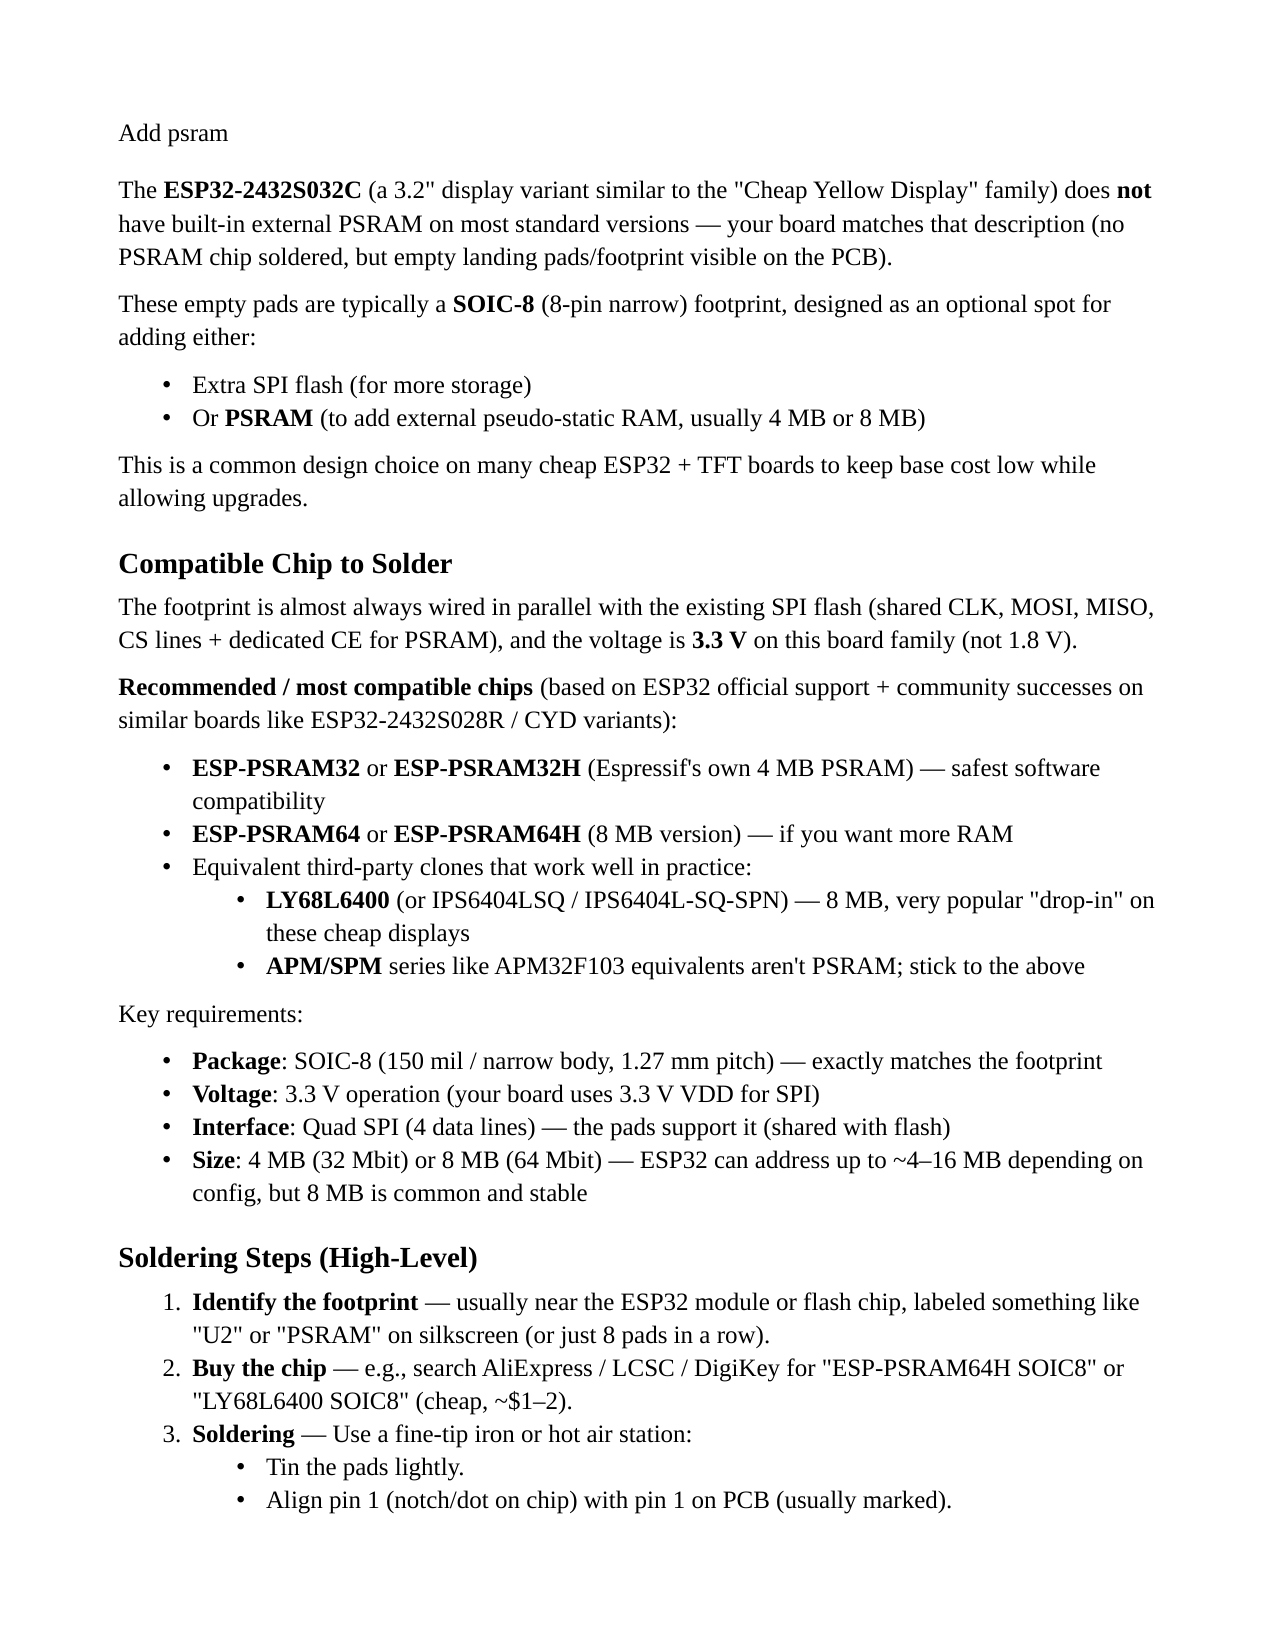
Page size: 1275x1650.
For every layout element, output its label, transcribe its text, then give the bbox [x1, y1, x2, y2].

list Equivalent third-party clones that work well in practice: [162, 852, 1157, 881]
text Add psram [118, 118, 1157, 147]
list ESP-PSRAM64 or ESP-PSRAM64H (8 MB version) — if you want more RAM [162, 819, 1157, 848]
list Interface: Quad SPI (4 data lines) — the pads support it (shared with flash) [162, 1112, 1157, 1141]
text The ESP32-2432S032C (a 3.2" display variant similar to the "Cheap Yellow Display" family) does not have built-in external PSRAM on most standard versions — your board matches that description (no PSRAM chip soldered, but empty landing pads/footprint visible on the PCB). [118, 176, 1157, 270]
text This is a common design choice on many cheap ESP32 + TFT boards to keep base cost low while allowing upgrades. [118, 451, 1157, 512]
text The footprint is almost always wired in parallel with the existing SPI flash (shared CLK, MOSI, MISO, CS lines + dedicated CE for PSRAM), and the voltage is 3.3 V on this board family (not 1.8 V). [118, 592, 1157, 653]
subtitle Soldering Steps (High-Level) [118, 1241, 1157, 1274]
list Tin the pads lightly. [236, 1452, 1157, 1481]
list Buy the chip — e.g., search AliExpress / LCSC / DigiKey for "ESP-PSRAM64H SOIC8" or "LY68L6400 SOIC8" (cheap, ~$1–2). [162, 1353, 1157, 1414]
text These empty pads are typically a SOIC-8 (8-pin narrow) footprint, designed as an optional spot for adding either: [118, 289, 1157, 351]
list Align pin 1 (notch/dot on chip) with pin 1 on PCB (usually marked). [236, 1485, 1157, 1513]
list Package: SOIC-8 (150 mil / narrow body, 1.27 mm pitch) — exactly matches the footprint [162, 1046, 1157, 1075]
list Size: 4 MB (32 Mbit) or 8 MB (64 Mbit) — ESP32 can address up to ~4–16 MB depending on config, but 8 MB is common and stable [162, 1145, 1157, 1207]
list ESP-PSRAM32 or ESP-PSRAM32H (Espressif's own 4 MB PSRAM) — safest software compatibility [162, 753, 1157, 815]
list Soldering — Use a fine-tip iron or hot air station: [162, 1419, 1157, 1447]
list Identify the footprint — usually near the ESP32 module or flash chip, labeled something like "U2" or "PSRAM" on silkscreen (or just 8 pads in a row). [162, 1287, 1157, 1348]
list Extra SPI flash (for more storage) [162, 370, 1157, 399]
list APM/SPM series like APM32F103 equivalents aren't PSRAM; stick to the above [236, 951, 1157, 980]
subtitle Compatible Chip to Solder [118, 546, 1157, 579]
list Voltage: 3.3 V operation (your board uses 3.3 V VDD for SPI) [162, 1079, 1157, 1108]
list Or PSRAM (to add external pseudo-static RAM, usually 4 MB or 8 MB) [162, 403, 1157, 432]
text Recommended / most compatible chips (based on ESP32 official support + community successes on similar boards like ESP32-2432S028R / CYD variants): [118, 672, 1157, 734]
text Key requirements: [118, 999, 1157, 1027]
list LY68L6400 (or IPS6404LSQ / IPS6404L-SQ-SPN) — 8 MB, very popular "drop-in" on these cheap displays [236, 885, 1157, 947]
